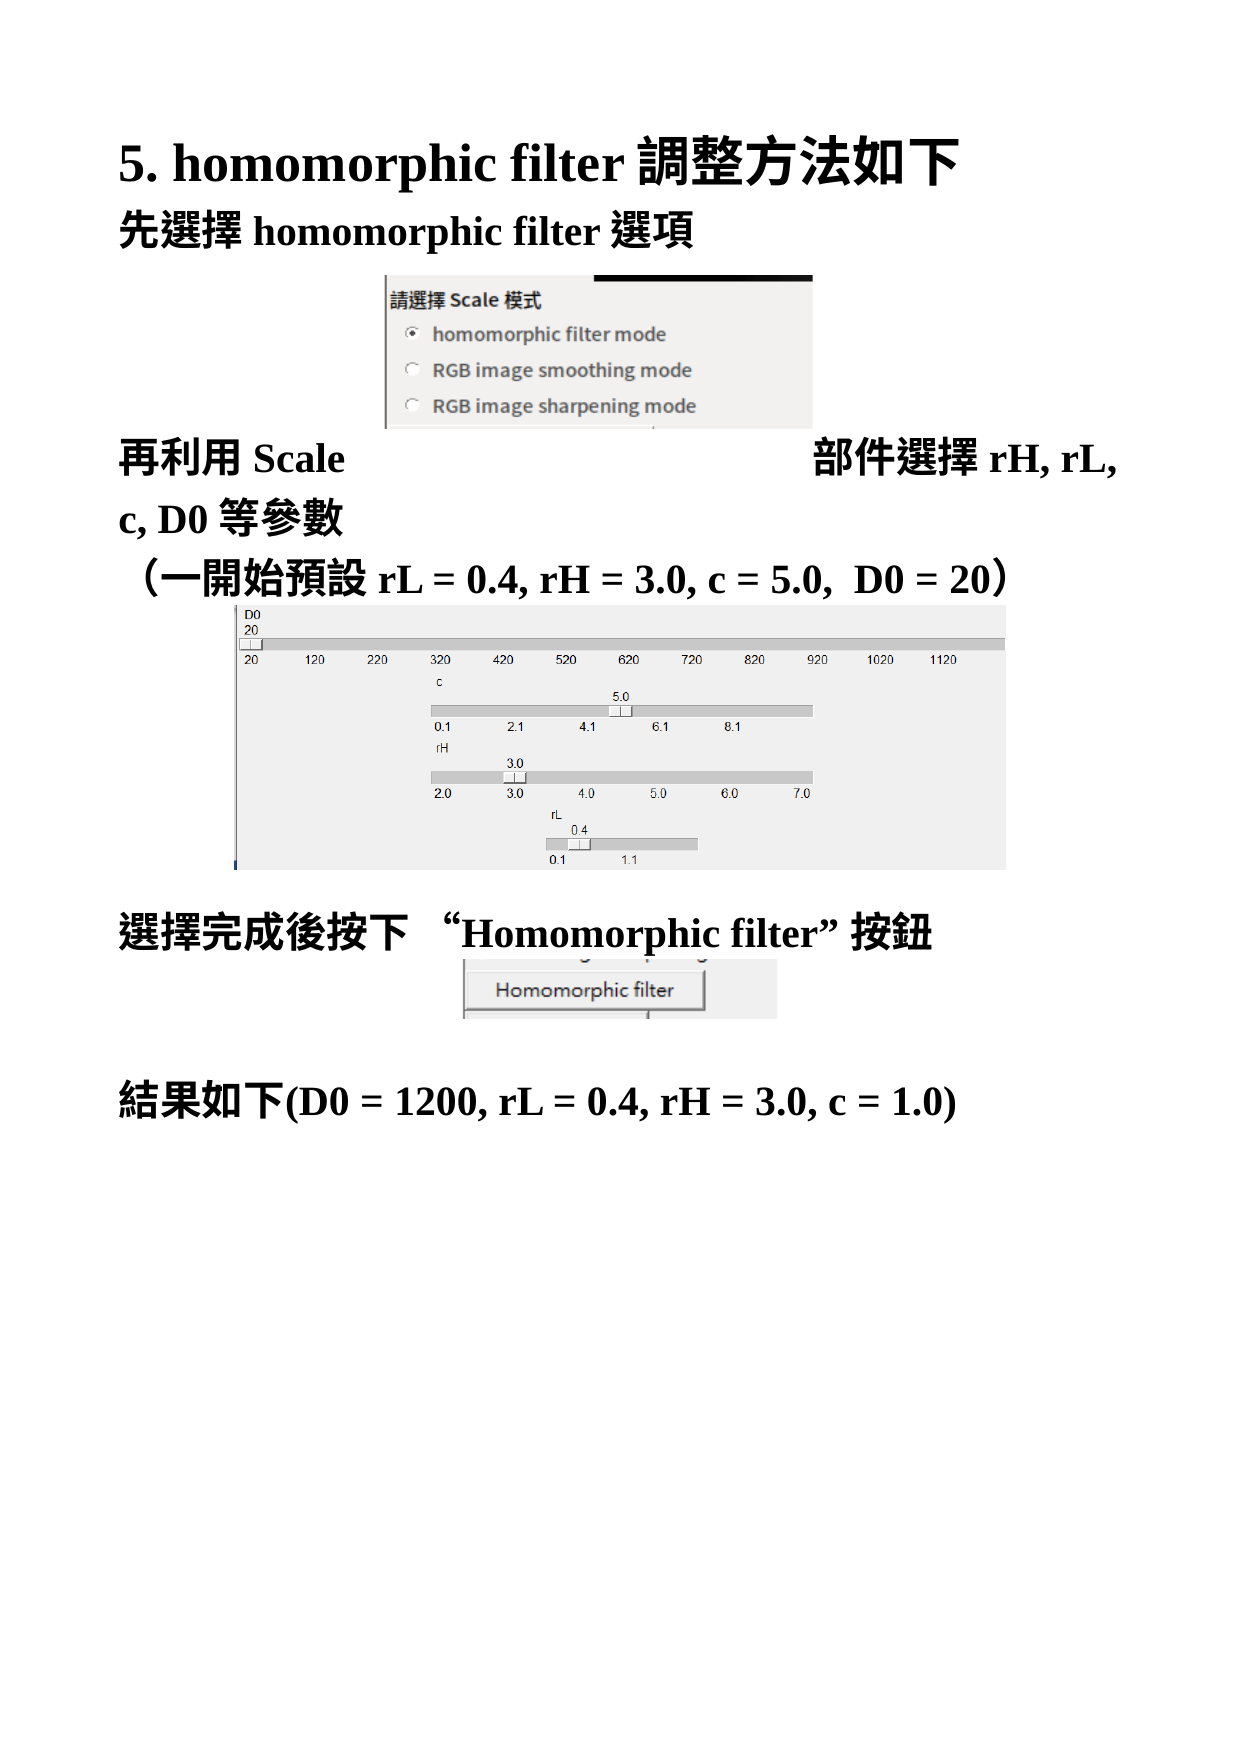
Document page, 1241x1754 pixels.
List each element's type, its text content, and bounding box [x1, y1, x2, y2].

text 先選擇 homomorphic filter 選項 [118, 197, 1122, 257]
text 再利用 Scale 部件選擇 rH, rL, c, D0 等參數 [118, 424, 1122, 545]
text 5. homomorphic filter調整方法如下 [118, 118, 1122, 197]
text 選擇完成後按下 “Homomorphic filter” 按鈕 [118, 899, 1122, 959]
text （一開始預設 rL = 0.4, rH = 3.0, c = 5.0, D0 = 20） [118, 545, 1122, 606]
text 結果如下(D0 = 1200, rL = 0.4, rH = 3.0, c = 1.0) [118, 1067, 1122, 1127]
